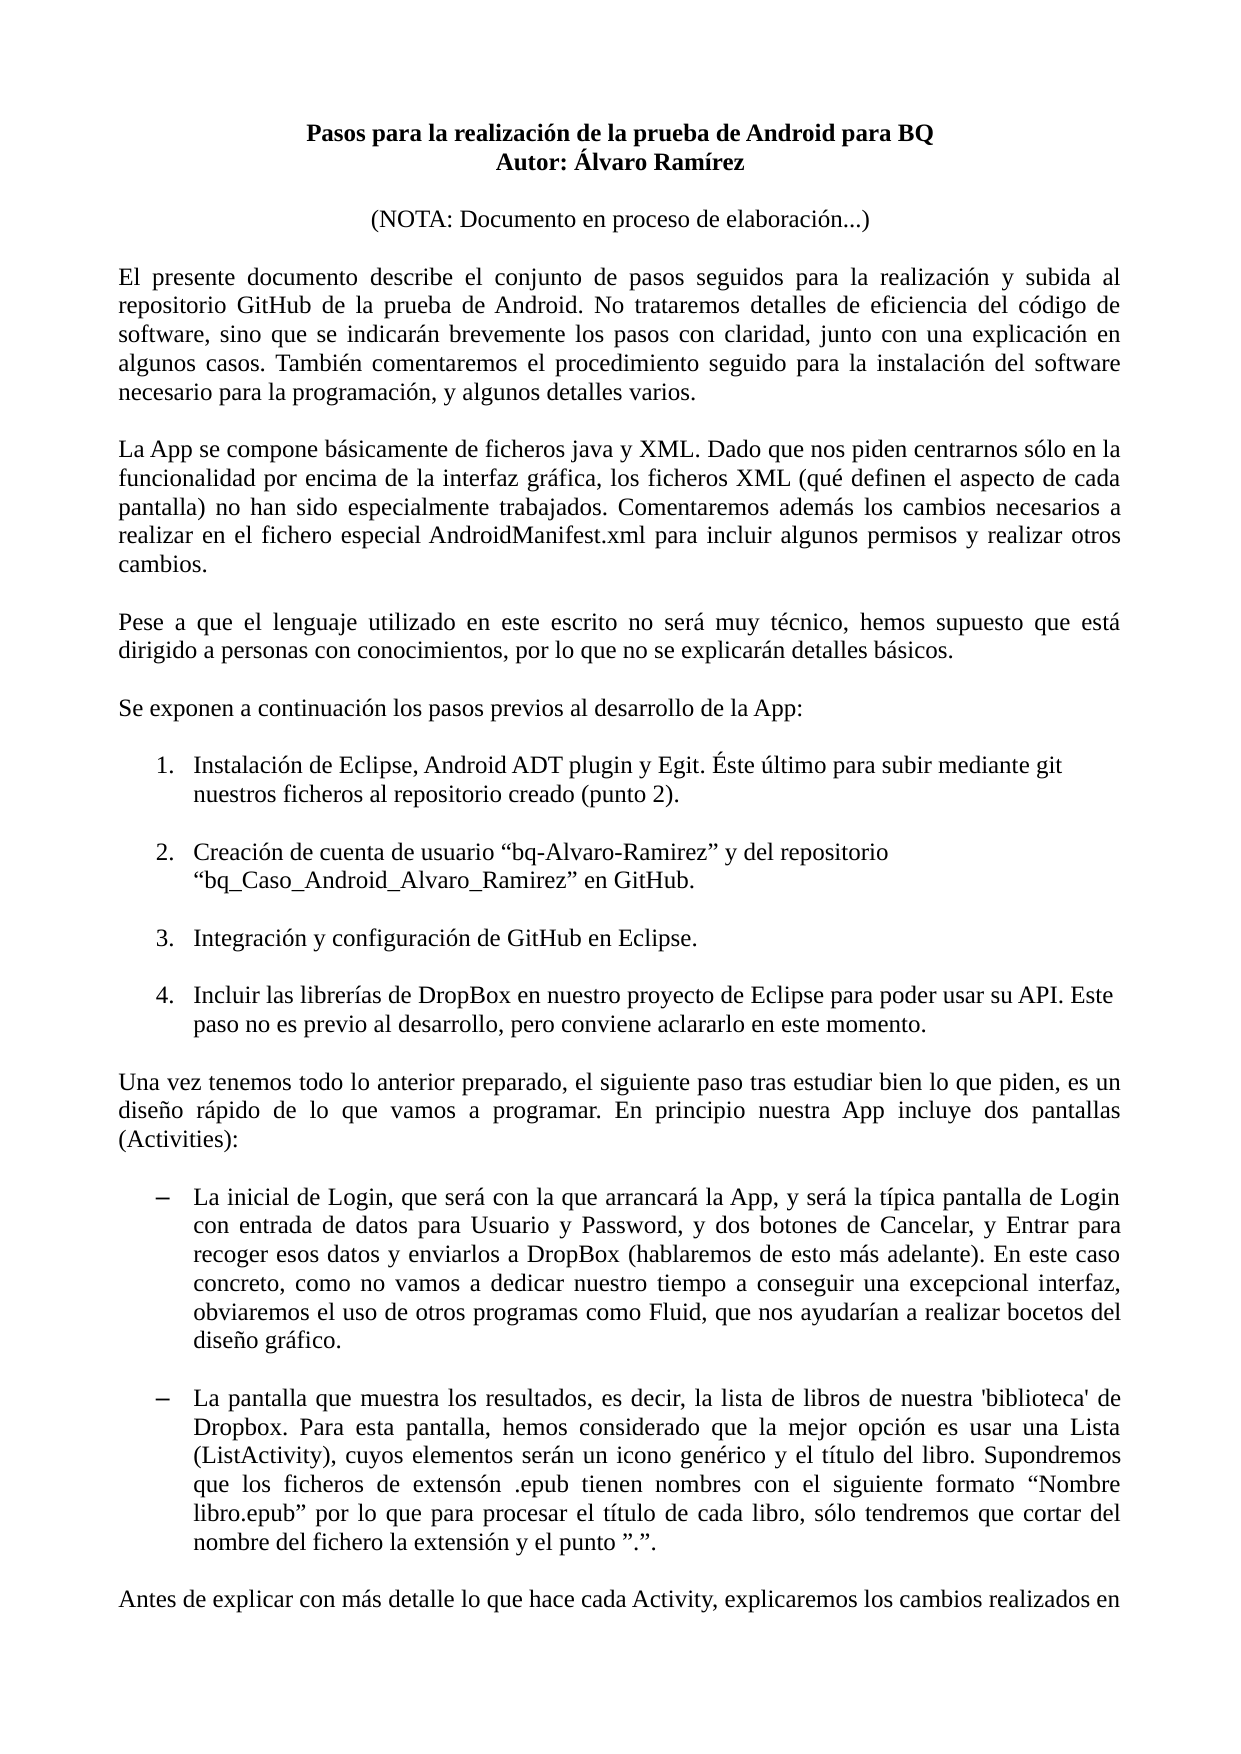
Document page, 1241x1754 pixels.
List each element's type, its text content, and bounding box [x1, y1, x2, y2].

text Pese a que el lenguaje utilizado en este escrito no será muy técnico, hemos supuesto que está dirigido a personas con conocimientos, por lo que no se explicarán detalles básicos. [118, 607, 1122, 664]
text Se exponen a continuación los pasos previos al desarrollo de la App: [118, 693, 1122, 722]
text Autor: Álvaro Ramírez [118, 147, 1122, 176]
list La pantalla que muestra los resultados, es decir, la lista de libros de nuestra 'biblioteca' de Dropbox. Para esta pantalla, hemos considerado que la mejor opción es usar una Lista (ListActivity), cuyos elementos serán un icono genérico y el título del libro. Supondremos que los ficheros de extensón .epub tienen nombres con el siguiente formato “Nombre libro.epub” por lo que para procesar el título de cada libro, sólo tendremos que cortar del nombre del fichero la extensión y el punto ”.”. [156, 1383, 1122, 1556]
text Una vez tenemos todo lo anterior preparado, el siguiente paso tras estudiar bien lo que piden, es un diseño rápido de lo que vamos a programar. En principio nuestra App incluye dos pantallas (Activities): [118, 1067, 1122, 1153]
list Instalación de Eclipse, Android ADT plugin y Egit. Éste último para subir mediante git nuestros ficheros al repositorio creado (punto 2). [156, 751, 1122, 808]
list Incluir las librerías de DropBox en nuestro proyecto de Eclipse para poder usar su API. Este paso no es previo al desarrollo, pero conviene aclararlo en este momento. [156, 981, 1122, 1038]
text Pasos para la realización de la prueba de Android para BQ [118, 118, 1122, 147]
text La App se compone básicamente de ficheros java y XML. Dado que nos piden centrarnos sólo en la funcionalidad por encima de la interfaz gráfica, los ficheros XML (qué definen el aspecto de cada pantalla) no han sido especialmente trabajados. Comentaremos además los cambios necesarios a realizar en el fichero especial AndroidManifest.xml para incluir algunos permisos y realizar otros cambios. [118, 434, 1122, 578]
list Integración y configuración de GitHub en Eclipse. [156, 923, 1122, 952]
list La inicial de Login, que será con la que arrancará la App, y será la típica pantalla de Login con entrada de datos para Usuario y Password, y dos botones de Cancelar, y Entrar para recoger esos datos y enviarlos a DropBox (hablaremos de esto más adelante). En este caso concreto, como no vamos a dedicar nuestro tiempo a conseguir una excepcional interfaz, obviaremos el uso de otros programas como Fluid, que nos ayudarían a realizar bocetos del diseño gráfico. [156, 1182, 1122, 1354]
text (NOTA: Documento en proceso de elaboración...) [118, 204, 1122, 233]
text Antes de explicar con más detalle lo que hace cada Activity, explicaremos los cambios realizados en [118, 1584, 1122, 1613]
list Creación de cuenta de usuario “bq-Alvaro-Ramirez” y del repositorio “bq_Caso_Android_Alvaro_Ramirez” en GitHub. [156, 837, 1122, 894]
text El presente documento describe el conjunto de pasos seguidos para la realización y subida al repositorio GitHub de la prueba de Android. No trataremos detalles de eficiencia del código de software, sino que se indicarán brevemente los pasos con claridad, junto con una explicación en algunos casos. También comentaremos el procedimiento seguido para la instalación del software necesario para la programación, y algunos detalles varios. [118, 262, 1122, 406]
